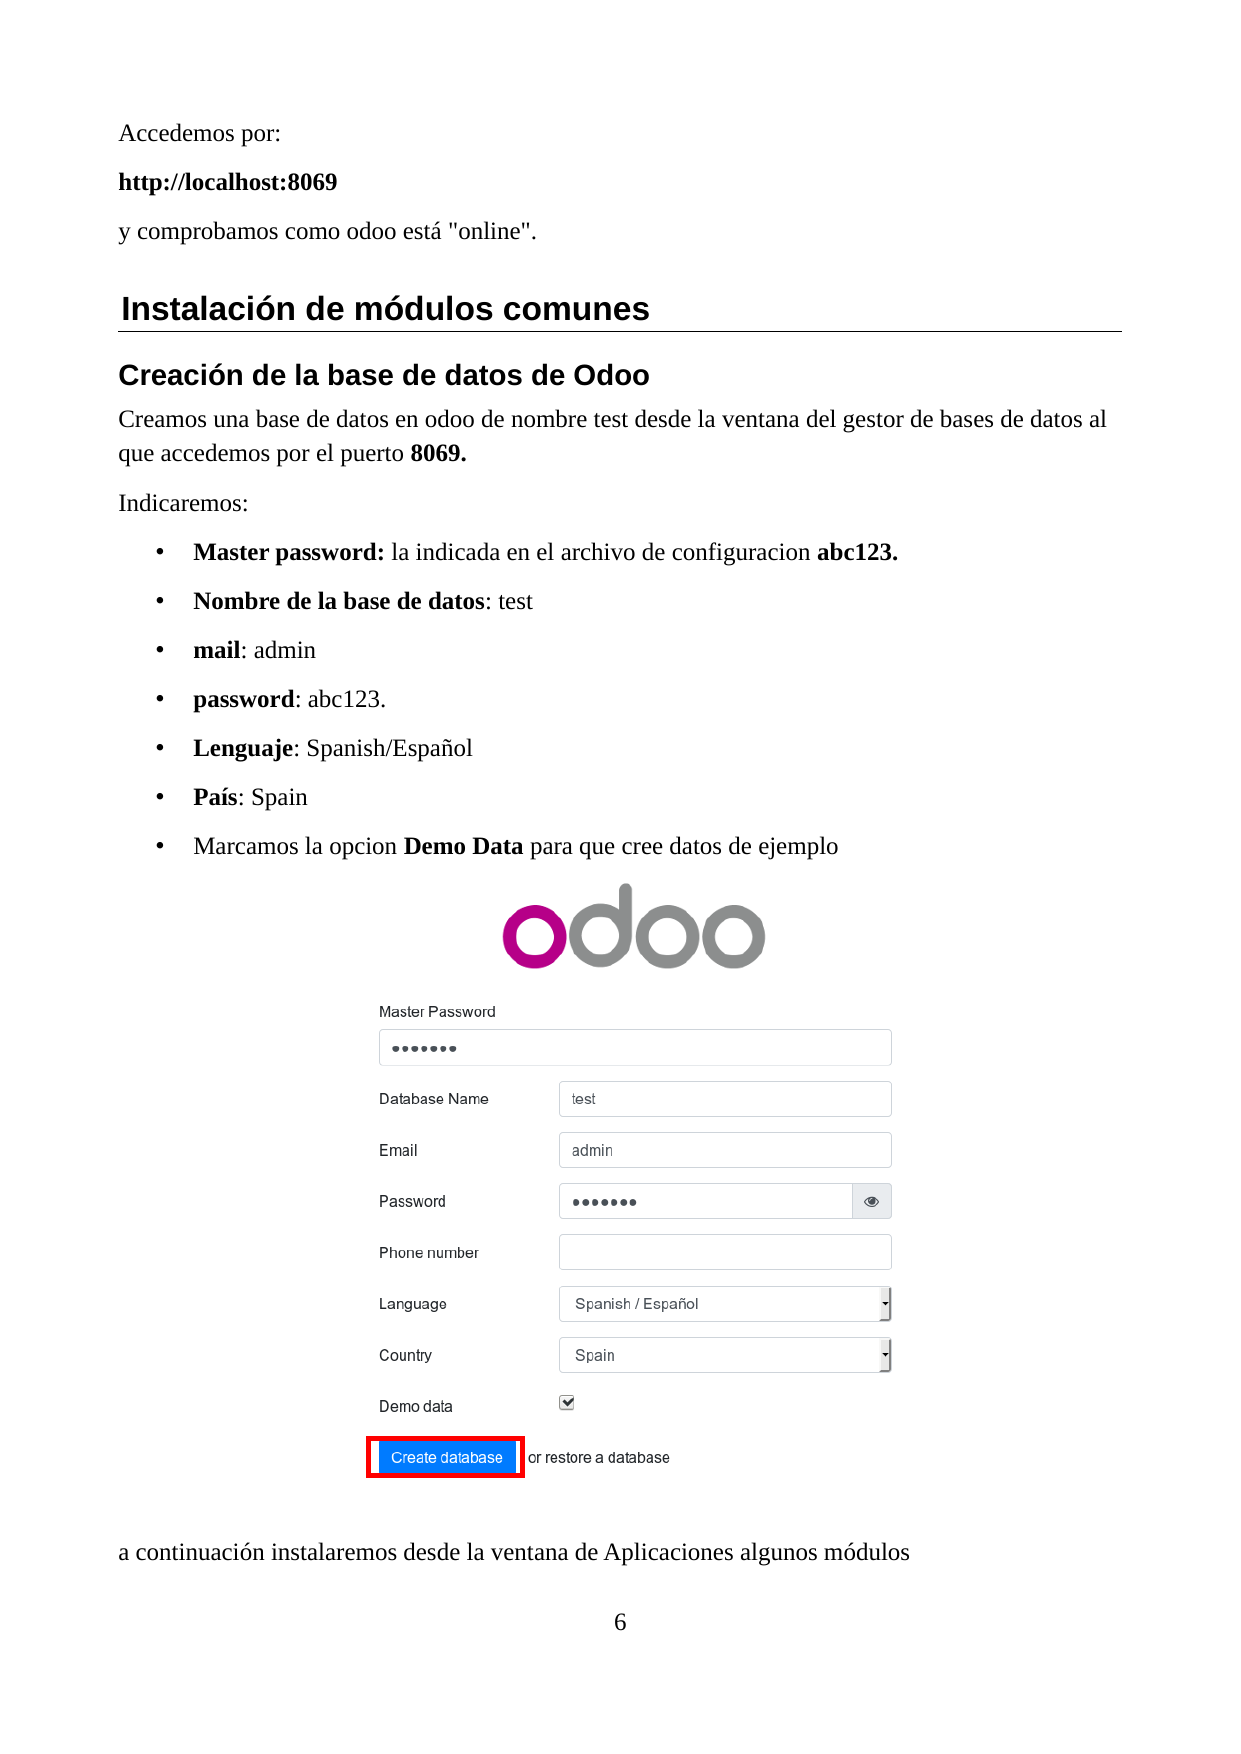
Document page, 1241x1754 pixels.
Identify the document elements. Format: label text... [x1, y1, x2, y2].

subtitle Instalación de módulos comunes [118, 286, 1122, 331]
text y comprobamos como odoo está "online". [118, 216, 1122, 245]
text Indicaremos: [118, 488, 1122, 516]
subtitle Creación de la base de datos de Odoo [118, 358, 1122, 392]
text a continuación instalaremos desde la ventana de Aplicaciones algunos módulos [118, 1537, 1122, 1566]
list mail: admin [156, 635, 1122, 663]
list Lenguaje: Spanish/Español [156, 733, 1122, 762]
list Marcamos la opcion Demo Data para que cree datos de ejemplo [156, 831, 1122, 860]
list Nombre de la base de datos: test [156, 586, 1122, 614]
list Master password: la indicada en el archivo de configuracion abc123. [156, 537, 1122, 565]
picture [328, 880, 913, 1491]
list password: abc123. [156, 684, 1122, 713]
text Creamos una base de datos en odoo de nombre test desde la ventana del gestor de bases de datos al que accedemos por el puerto 8069. [118, 404, 1122, 467]
text Accedemos por: [118, 118, 1122, 147]
list País: Spain [156, 782, 1122, 811]
text http://localhost:8069 [118, 167, 1122, 196]
